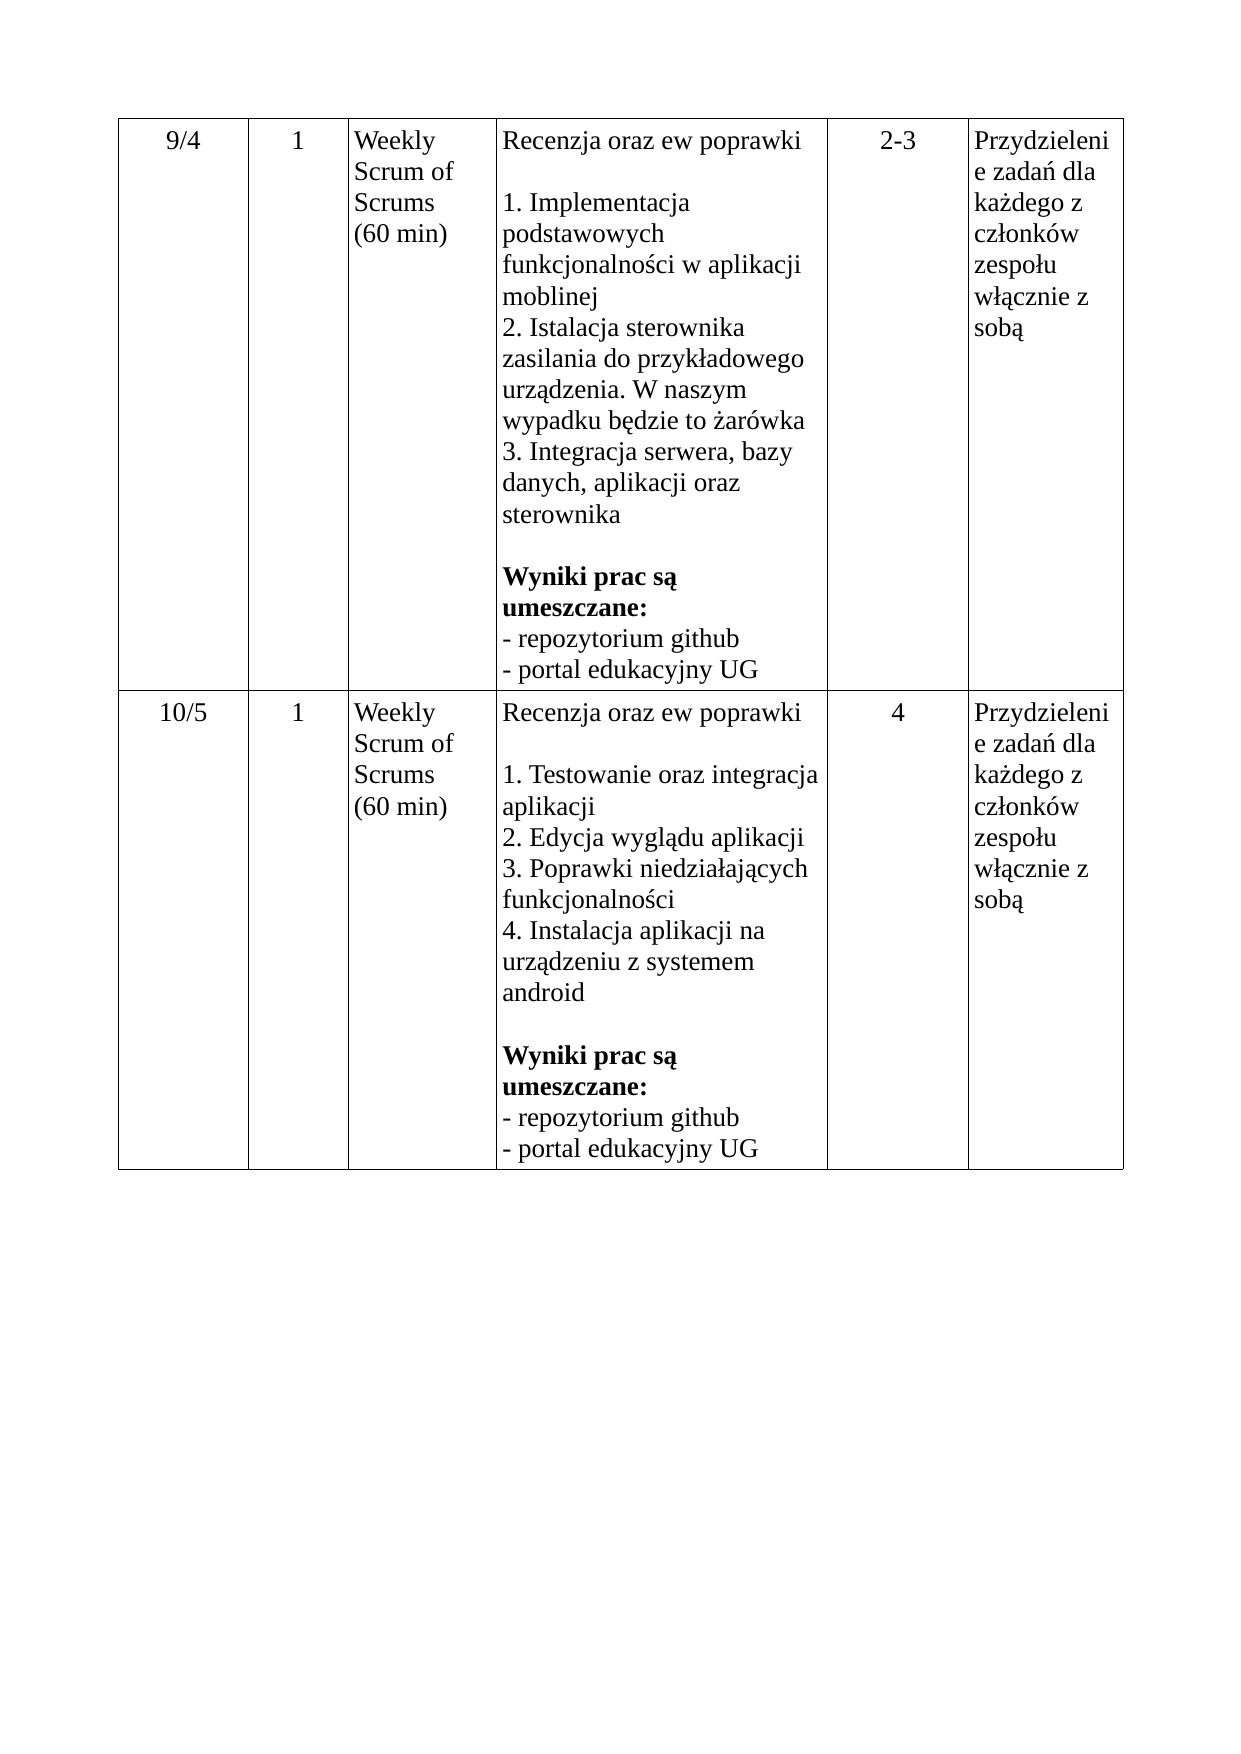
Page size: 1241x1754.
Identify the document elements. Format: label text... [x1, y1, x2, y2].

table_cell 1 [249, 691, 348, 1169]
table_cell Recenzja oraz ew poprawki 1. Testowanie oraz integracja aplikacji 2. Edycja wyglądu aplikacji 3. Poprawki niedziałających funkcjonalności 4. Instalacja aplikacji na urządzeniu z systemem android Wyniki prac są umeszczane: - repozytorium github - portal edukacyjny UG [497, 691, 827, 1169]
table_cell 9/4 [119, 119, 248, 690]
table_cell 2-3 [828, 119, 968, 690]
table_cell 10/5 [119, 691, 248, 1169]
table_cell Przydzielenie zadań dla każdego z członków zespołu włącznie z sobą [969, 691, 1123, 1169]
table_cell 1 [249, 119, 348, 690]
table_cell Recenzja oraz ew poprawki 1. Implementacja podstawowych funkcjonalności w aplikacji moblinej 2. Istalacja sterownika zasilania do przykładowego urządzenia. W naszym wypadku będzie to żarówka 3. Integracja serwera, bazy danych, aplikacji oraz sterownika Wyniki prac są umeszczane: - repozytorium github - portal edukacyjny UG [497, 119, 827, 690]
table_cell Przydzielenie zadań dla każdego z członków zespołu włącznie z sobą [969, 119, 1123, 690]
table_cell Weekly Scrum of Scrums (60 min) [349, 119, 496, 690]
table_cell Weekly Scrum of Scrums (60 min) [349, 691, 496, 1169]
table_cell 4 [828, 691, 968, 1169]
